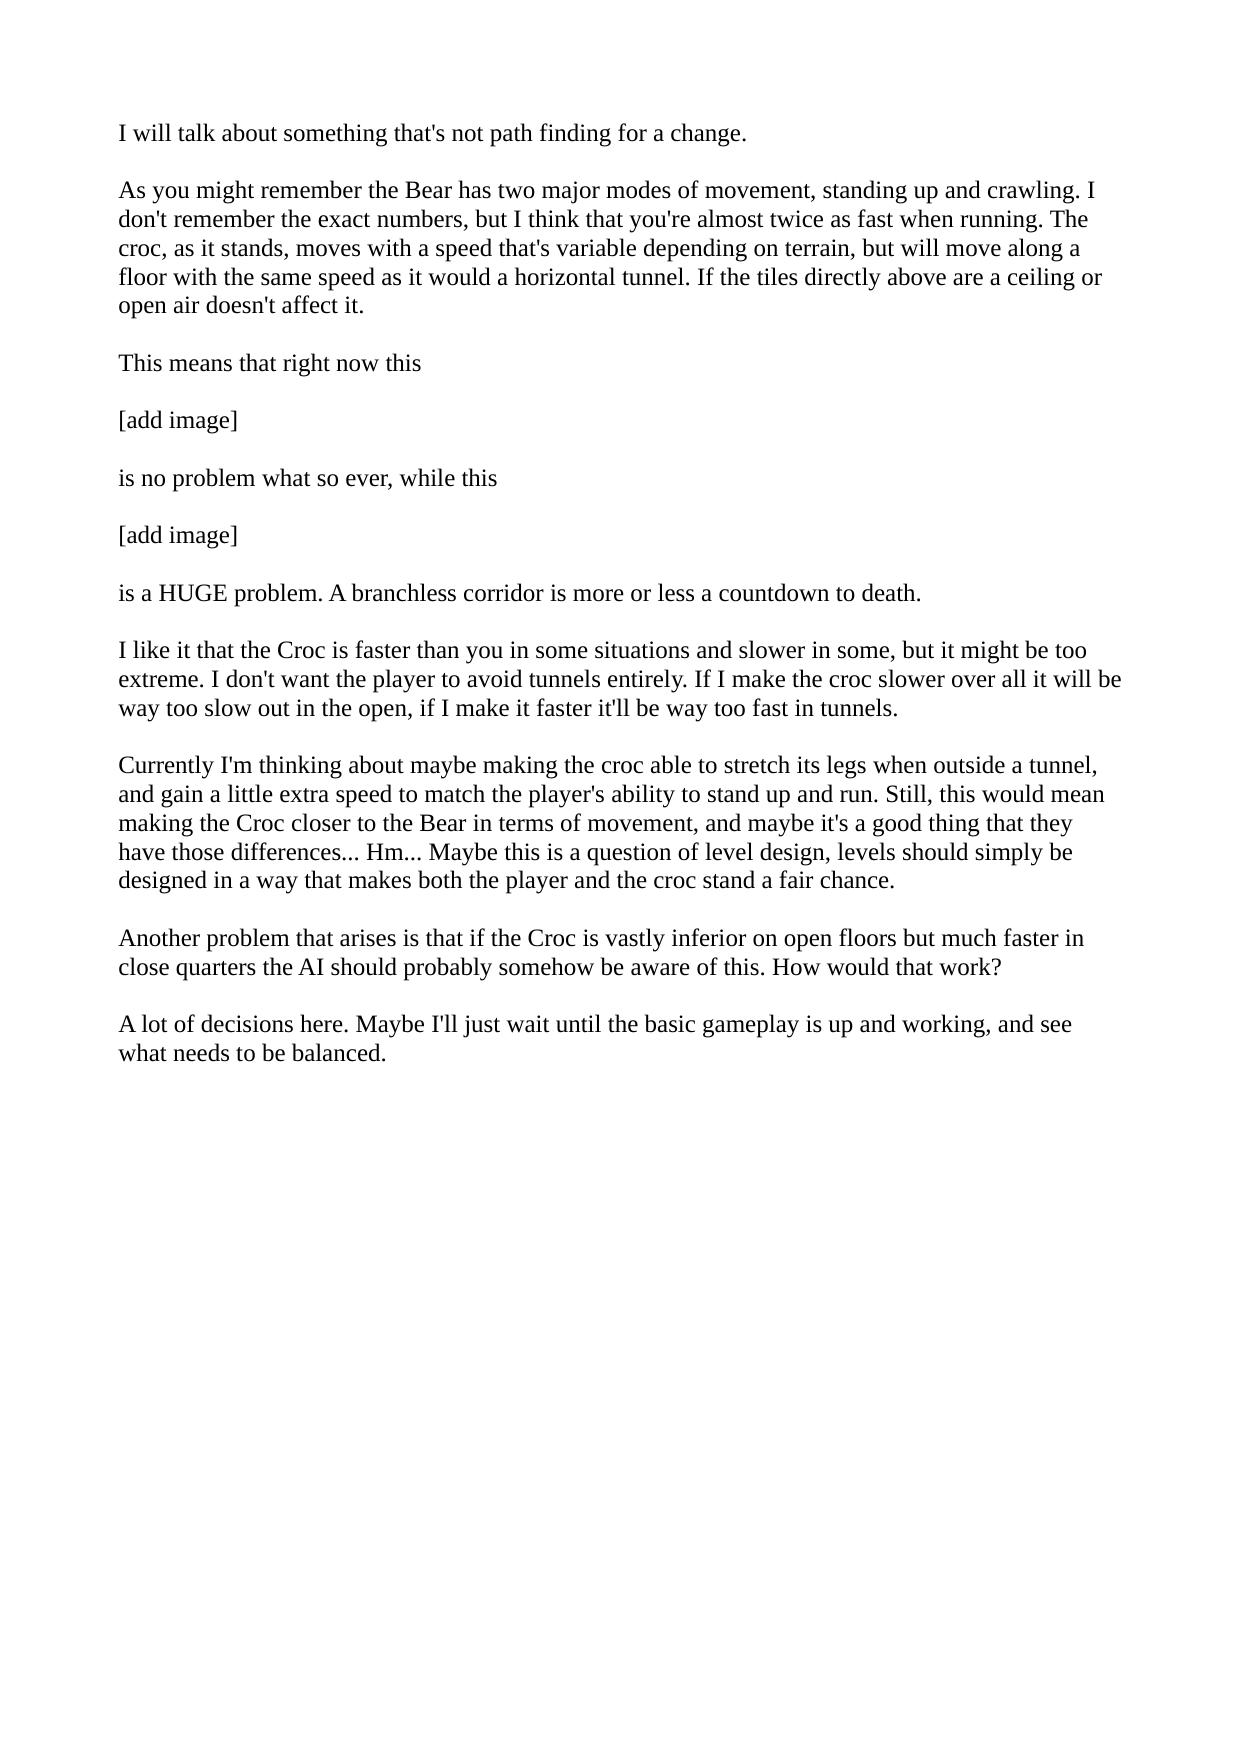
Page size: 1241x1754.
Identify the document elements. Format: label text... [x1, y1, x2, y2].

text is no problem what so ever, while this [118, 463, 1122, 492]
text This means that right now this [118, 348, 1122, 377]
text Another problem that arises is that if the Croc is vastly inferior on open floors but much faster in close quarters the AI should probably somehow be aware of this. How would that work? [118, 923, 1122, 981]
text [add image] [118, 406, 1122, 434]
text Currently I'm thinking about maybe making the croc able to stretch its legs when outside a tunnel, and gain a little extra speed to match the player's ability to stand up and run. Still, this would mean making the Croc closer to the Bear in terms of movement, and maybe it's a good thing that they have those differences... Hm... Maybe this is a question of level design, levels should simply be designed in a way that makes both the player and the croc stand a fair chance. [118, 751, 1122, 894]
text As you might remember the Bear has two major modes of movement, standing up and crawling. I don't remember the exact numbers, but I think that you're almost twice as fast when running. The croc, as it stands, moves with a speed that's variable depending on terrain, but will move along a floor with the same speed as it would a horizontal tunnel. If the tiles directly above are a ceiling or open air doesn't affect it. [118, 176, 1122, 319]
text is a HUGE problem. A branchless corridor is more or less a countdown to death. [118, 578, 1122, 607]
text A lot of decisions here. Maybe I'll just wait until the basic gameplay is up and working, and see what needs to be balanced. [118, 1009, 1122, 1067]
text [add image] [118, 521, 1122, 549]
text I like it that the Croc is faster than you in some situations and slower in some, but it might be too extreme. I don't want the player to avoid tunnels entirely. If I make the croc slower over all it will be way too slow out in the open, if I make it faster it'll be way too fast in tunnels. [118, 636, 1122, 722]
text I will talk about something that's not path finding for a change. [118, 118, 1122, 147]
